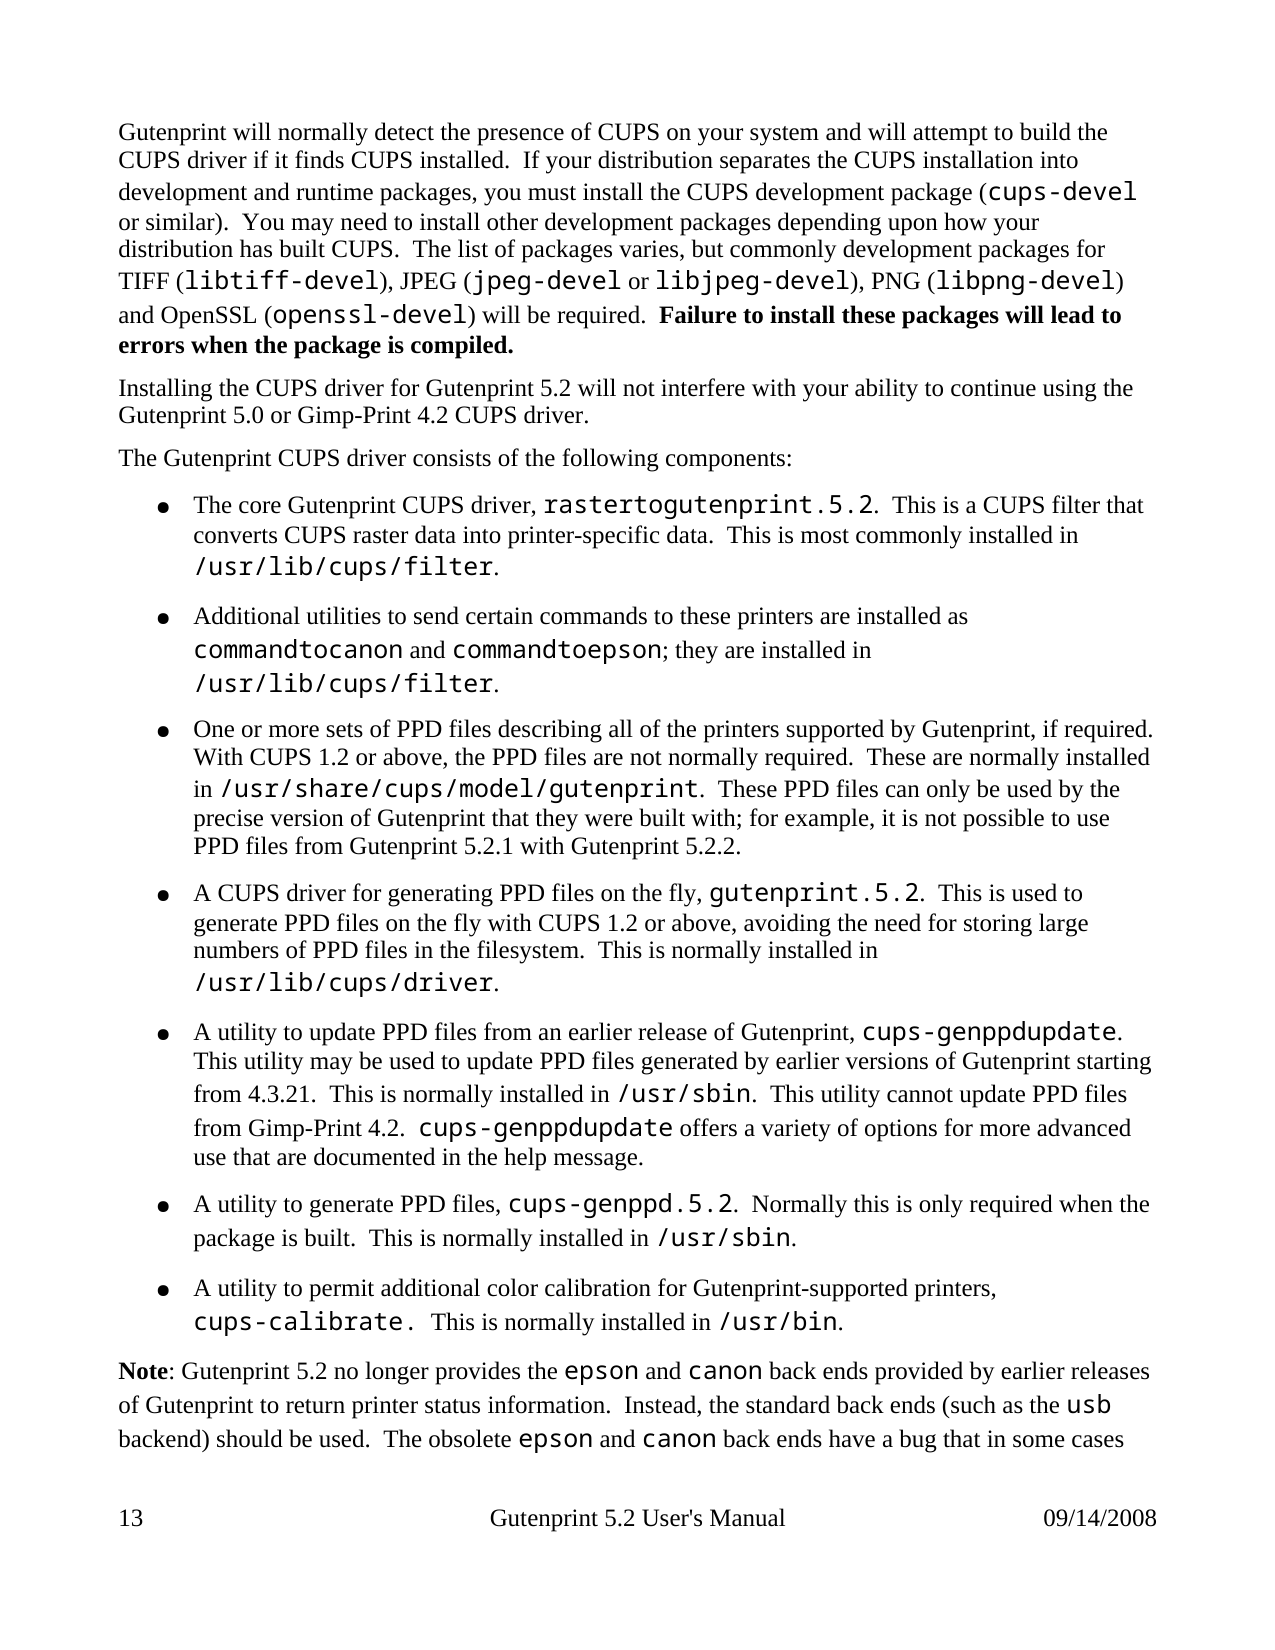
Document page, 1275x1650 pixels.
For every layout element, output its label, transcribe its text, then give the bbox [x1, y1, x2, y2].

text Installing the CUPS driver for Gutenprint 5.2 will not interfere with your ability to continue using the Gutenprint 5.0 or Gimp-Print 4.2 CUPS driver. [118, 374, 1157, 429]
text Note: Gutenprint 5.2 no longer provides the epson and canon back ends provided by earlier releases of Gutenprint to return printer status information. Instead, the standard back ends (such as the usb backend) should be used. The obsolete epson and canon back ends have a bug that in some cases [118, 1352, 1157, 1454]
text The Gutenprint CUPS driver consists of the following components: [118, 444, 1157, 472]
list Additional utilities to send certain commands to these printers are installed as commandtocanon and commandtoepson; they are installed in /usr/lib/cups/filter. [156, 598, 1157, 700]
text Gutenprint will normally detect the presence of CUPS on your system and will attempt to build the CUPS driver if it finds CUPS installed. If your distribution separates the CUPS installation into development and runtime packages, you must install the CUPS development package (cups-devel or similar). You may need to install other development packages depending upon how your distribution has built CUPS. The list of packages varies, but commonly development packages for TIFF (libtiff-devel), JPEG (jpeg-devel or libjpeg-devel), PNG (libpng-devel) and OpenSSL (openssl-devel) will be required. Failure to install these packages will lead to errors when the package is compiled. [118, 118, 1157, 359]
list A utility to update PPD files from an earlier release of Gutenprint, cups-genppdupdate. This utility may be used to update PPD files generated by earlier versions of Gutenprint starting from 4.3.21. This is normally installed in /usr/sbin. This utility cannot update PPD files from Gimp-Print 4.2. cups-genppdupdate offers a variety of options for more advanced use that are documented in the help message. [156, 1013, 1157, 1171]
list The core Gutenprint CUPS driver, rastertogutenprint.5.2. This is a CUPS filter that converts CUPS raster data into printer-specific data. This is most commonly installed in /usr/lib/cups/filter. [156, 487, 1157, 583]
list A utility to permit additional color calibration for Gutenprint-supported printers, cups‑calibrate. This is normally installed in /usr/bin. [156, 1269, 1157, 1337]
list One or more sets of PPD files describing all of the printers supported by Gutenprint, if required. With CUPS 1.2 or above, the PPD files are not normally required. These are normally installed in /usr/share/cups/model/gutenprint. These PPD files can only be used by the precise version of Gutenprint that they were built with; for example, it is not possible to use PPD files from Gutenprint 5.2.1 with Gutenprint 5.2.2. [156, 715, 1157, 860]
list A utility to generate PPD files, cups-genppd.5.2. Normally this is only required when the package is built. This is normally installed in /usr/sbin. [156, 1186, 1157, 1254]
list A CUPS driver for generating PPD files on the fly, gutenprint.5.2. This is used to generate PPD files on the fly with CUPS 1.2 or above, avoiding the need for storing large numbers of PPD files in the filesystem. This is normally installed in /usr/lib/cups/driver. [156, 875, 1157, 998]
